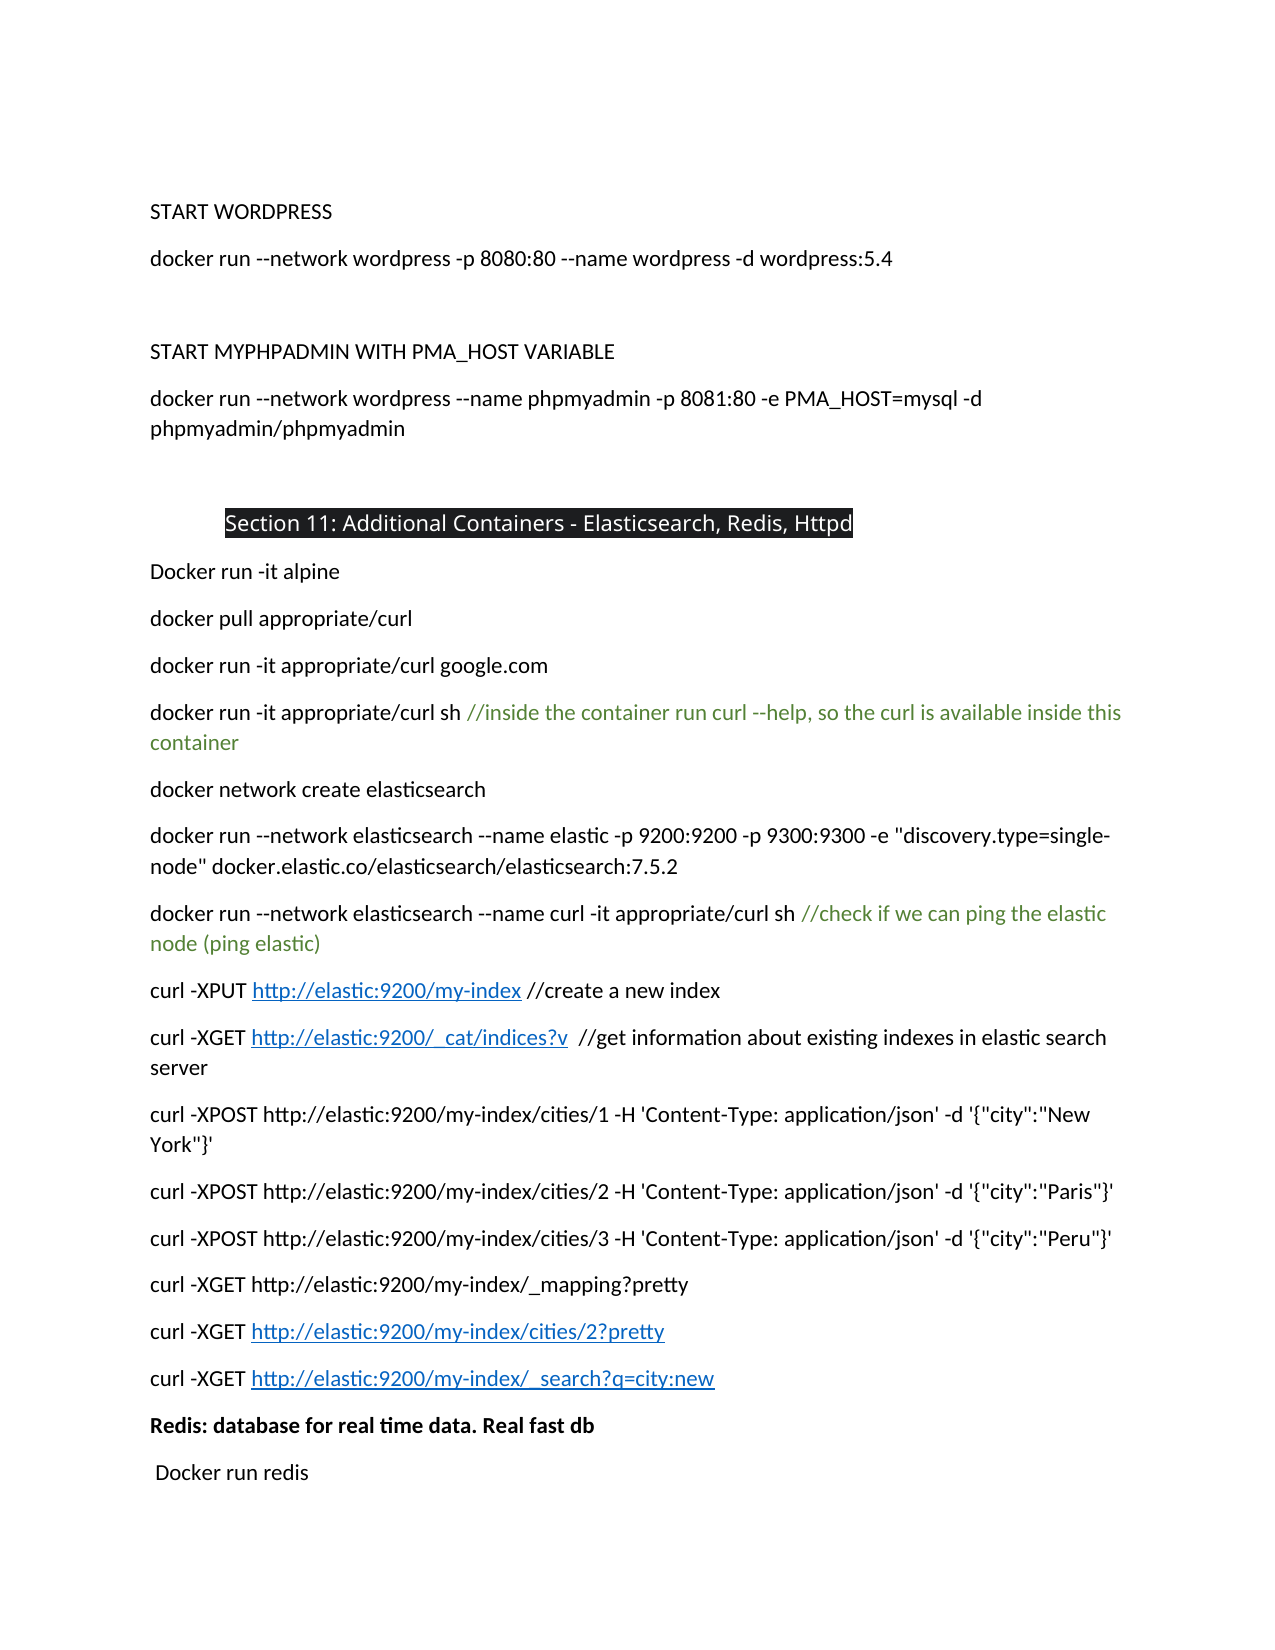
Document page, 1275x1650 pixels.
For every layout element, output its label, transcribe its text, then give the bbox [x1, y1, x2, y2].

text curl -XGET http://elastic:9200/_cat/indices?v //get information about existing indexes in elastic search server [150, 1023, 1125, 1081]
text Redis: database for real time data. Real fast db [150, 1411, 1125, 1439]
text docker pull appropriate/curl [150, 604, 1125, 632]
text START MYPHPADMIN WITH PMA_HOST VARIABLE [150, 337, 1125, 366]
text curl -XPOST http://elastic:9200/my-index/cities/3 -H 'Content-Type: application/json' -d '{"city":"Peru"}' [150, 1224, 1125, 1252]
text docker run -it appropriate/curl sh //inside the container run curl --help, so the curl is available inside this container [150, 698, 1125, 756]
list Section 11: Additional Containers - Elasticsearch, Redis, Httpd [187, 508, 1125, 538]
text Docker run redis [150, 1458, 1125, 1486]
text curl -XGET http://elastic:9200/my-index/_mapping?pretty [150, 1271, 1125, 1299]
text curl -XPOST http://elastic:9200/my-index/cities/1 -H 'Content-Type: application/json' -d '{"city":"New York"}' [150, 1100, 1125, 1158]
text docker network create elasticsearch [150, 775, 1125, 803]
text curl -XGET http://elastic:9200/my-index/cities/2?pretty [150, 1317, 1125, 1346]
text docker run --network wordpress --name phpmyadmin -p 8081:80 -e PMA_HOST=mysql -d phpmyadmin/phpmyadmin [150, 384, 1125, 443]
text START WORDPRESS [150, 197, 1125, 225]
text curl -XGET http://elastic:9200/my-index/_search?q=city:new [150, 1364, 1125, 1392]
text docker run -it appropriate/curl google.com [150, 651, 1125, 679]
text Docker run -it alpine [150, 557, 1125, 585]
text docker run --network elasticsearch --name elastic -p 9200:9200 -p 9300:9300 -e "discovery.type=single-node" docker.elastic.co/elasticsearch/elasticsearch:7.5.2 [150, 822, 1125, 880]
text curl -XPOST http://elastic:9200/my-index/cities/2 -H 'Content-Type: application/json' -d '{"city":"Paris"}' [150, 1177, 1125, 1205]
text docker run --network wordpress -p 8080:80 --name wordpress -d wordpress:5.4 [150, 244, 1125, 272]
text curl -XPUT http://elastic:9200/my-index //create a new index [150, 976, 1125, 1004]
text docker run --network elasticsearch --name curl -it appropriate/curl sh //check if we can ping the elastic node (ping elastic) [150, 899, 1125, 957]
